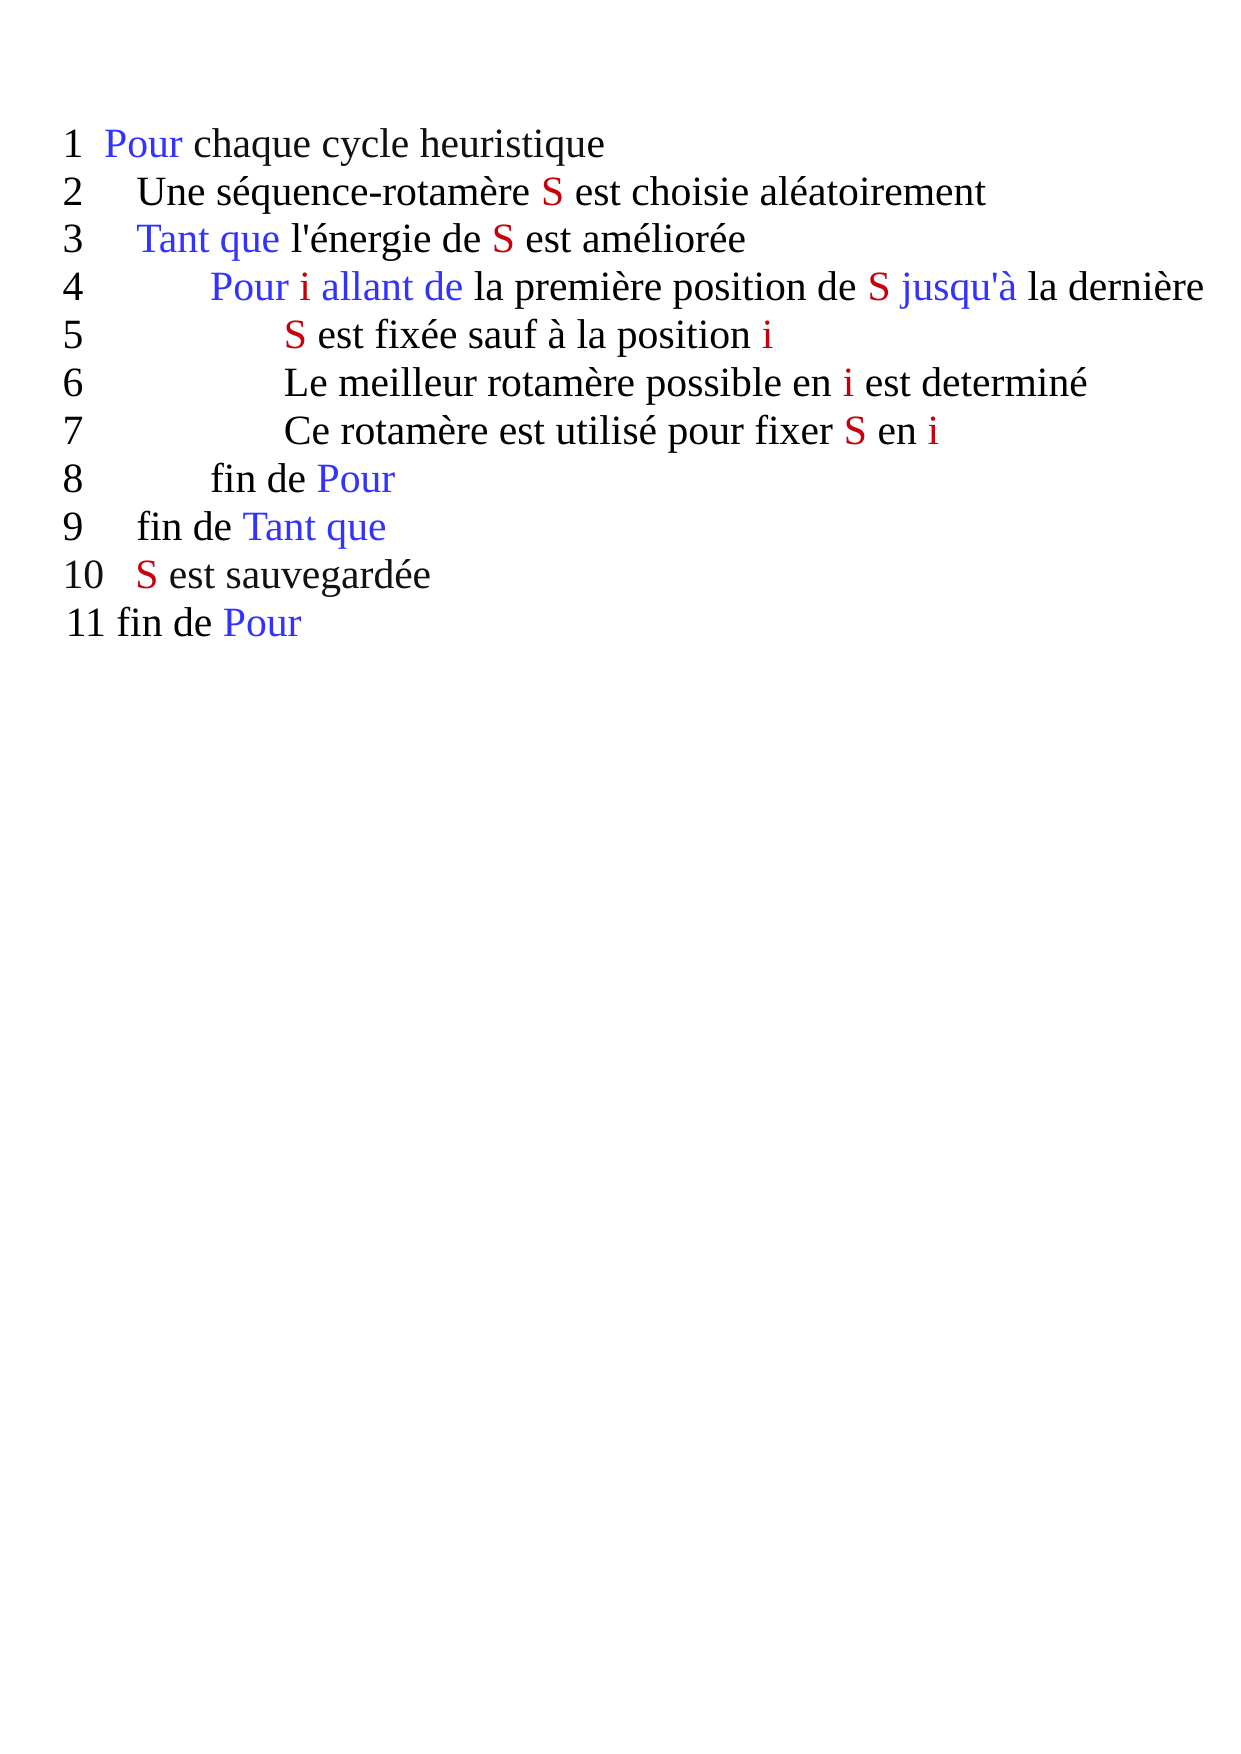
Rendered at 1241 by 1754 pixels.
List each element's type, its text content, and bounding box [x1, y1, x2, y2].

text 7 Ce rotamère est utilisé pour fixer S en i [62, 406, 1222, 453]
text 8 fin de Pour [62, 453, 1222, 501]
text 1 Pour chaque cycle heuristique [62, 118, 1222, 166]
text 11 fin de Pour [3, 597, 1240, 645]
text 4 Pour i allant de la première position de S jusqu'à la dernière [62, 262, 1222, 310]
text 5 S est fixée sauf à la position i [62, 310, 1222, 358]
text 10 S est sauvegardée [62, 549, 1222, 597]
text 9 fin de Tant que [62, 501, 1222, 549]
text 6 Le meilleur rotamère possible en i est determiné [62, 358, 1222, 406]
text 3 Tant que l'énergie de S est améliorée [62, 214, 1222, 262]
text 2 Une séquence-rotamère S est choisie aléatoirement [62, 166, 1222, 214]
